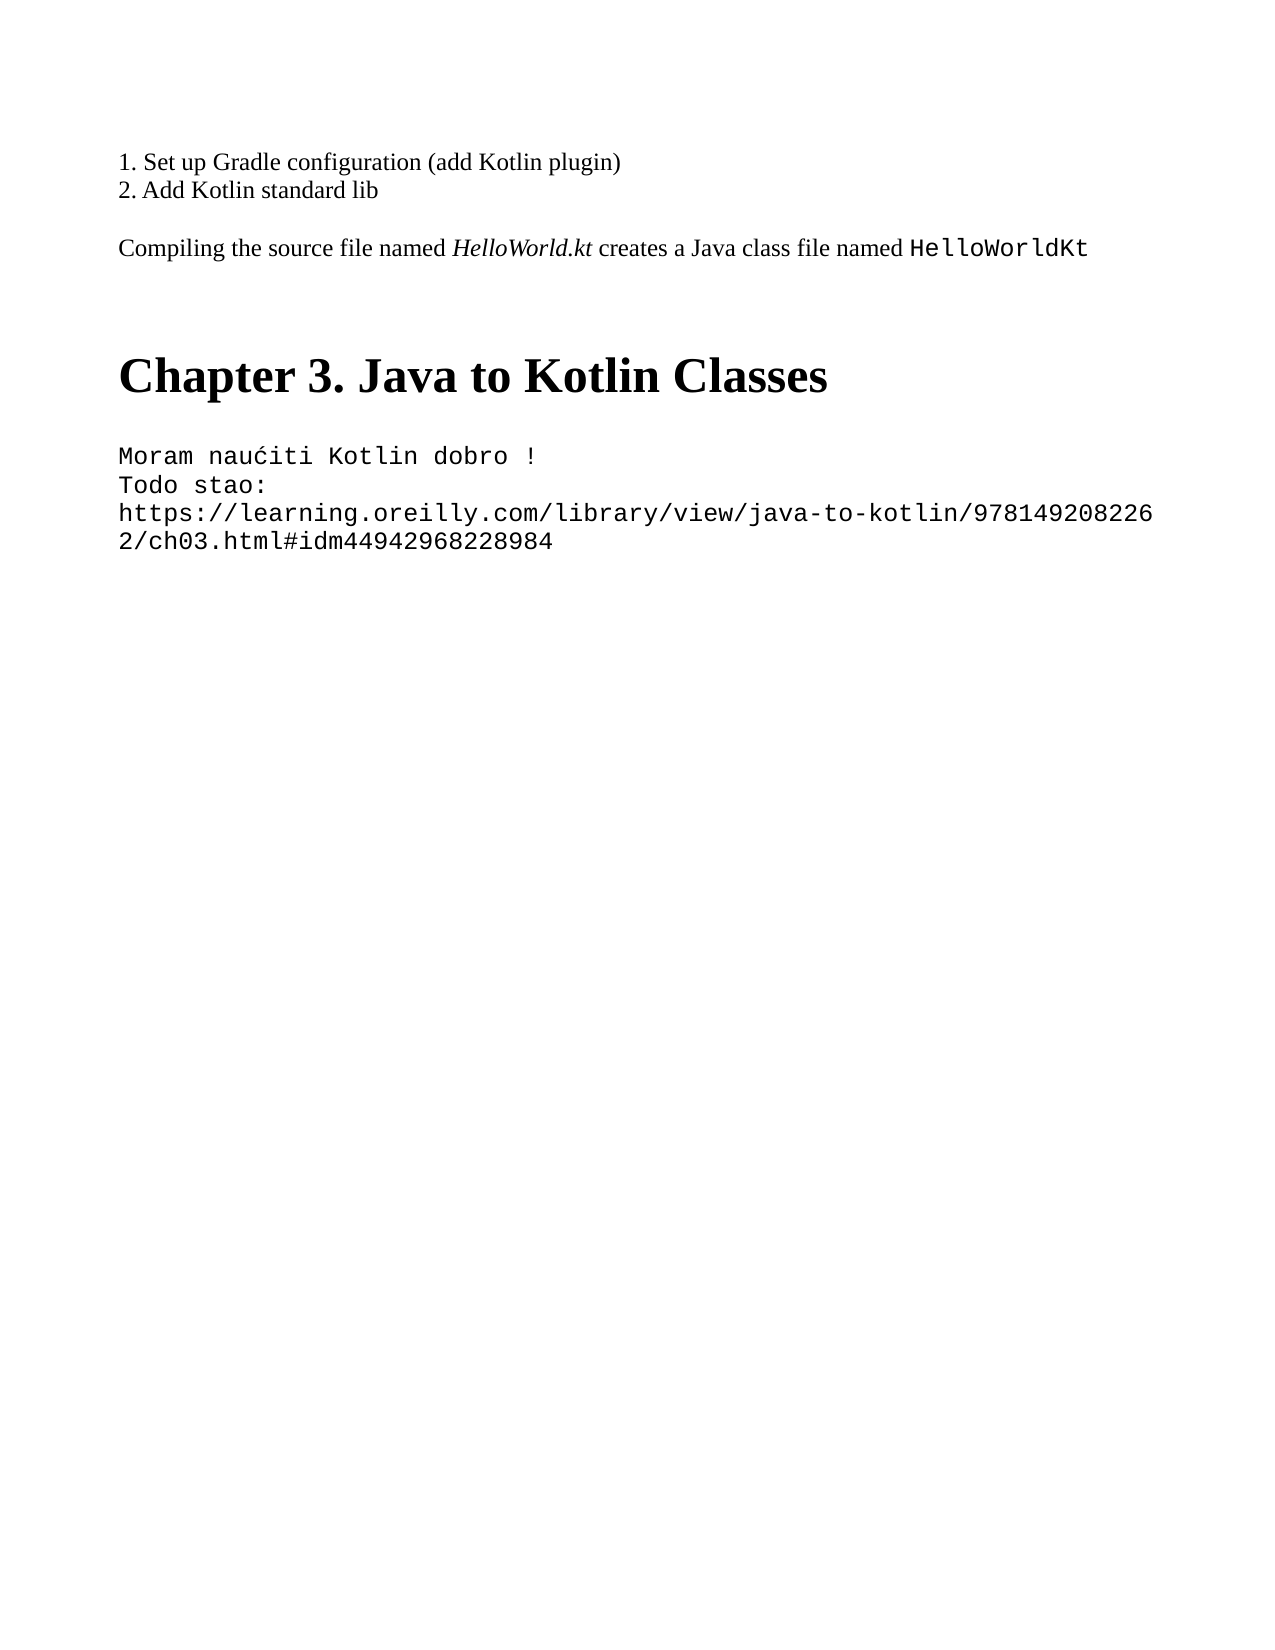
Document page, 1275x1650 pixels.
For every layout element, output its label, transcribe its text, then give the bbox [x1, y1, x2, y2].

subtitle Chapter 3. Java to Kotlin Classes [118, 346, 1157, 403]
text Moram naućiti Kotlin dobro ! [118, 444, 1157, 472]
text 1. Set up Gradle configuration (add Kotlin plugin) [118, 147, 1157, 176]
text Todo stao: https://learning.oreilly.com/library/view/java-to-kotlin/9781492082262/ch03.html#idm44942968228984 [118, 472, 1157, 557]
text 2. Add Kotlin standard lib [118, 176, 1157, 204]
text Compiling the source file named HelloWorld.kt creates a Java class file named HelloWorldKt [118, 233, 1157, 264]
